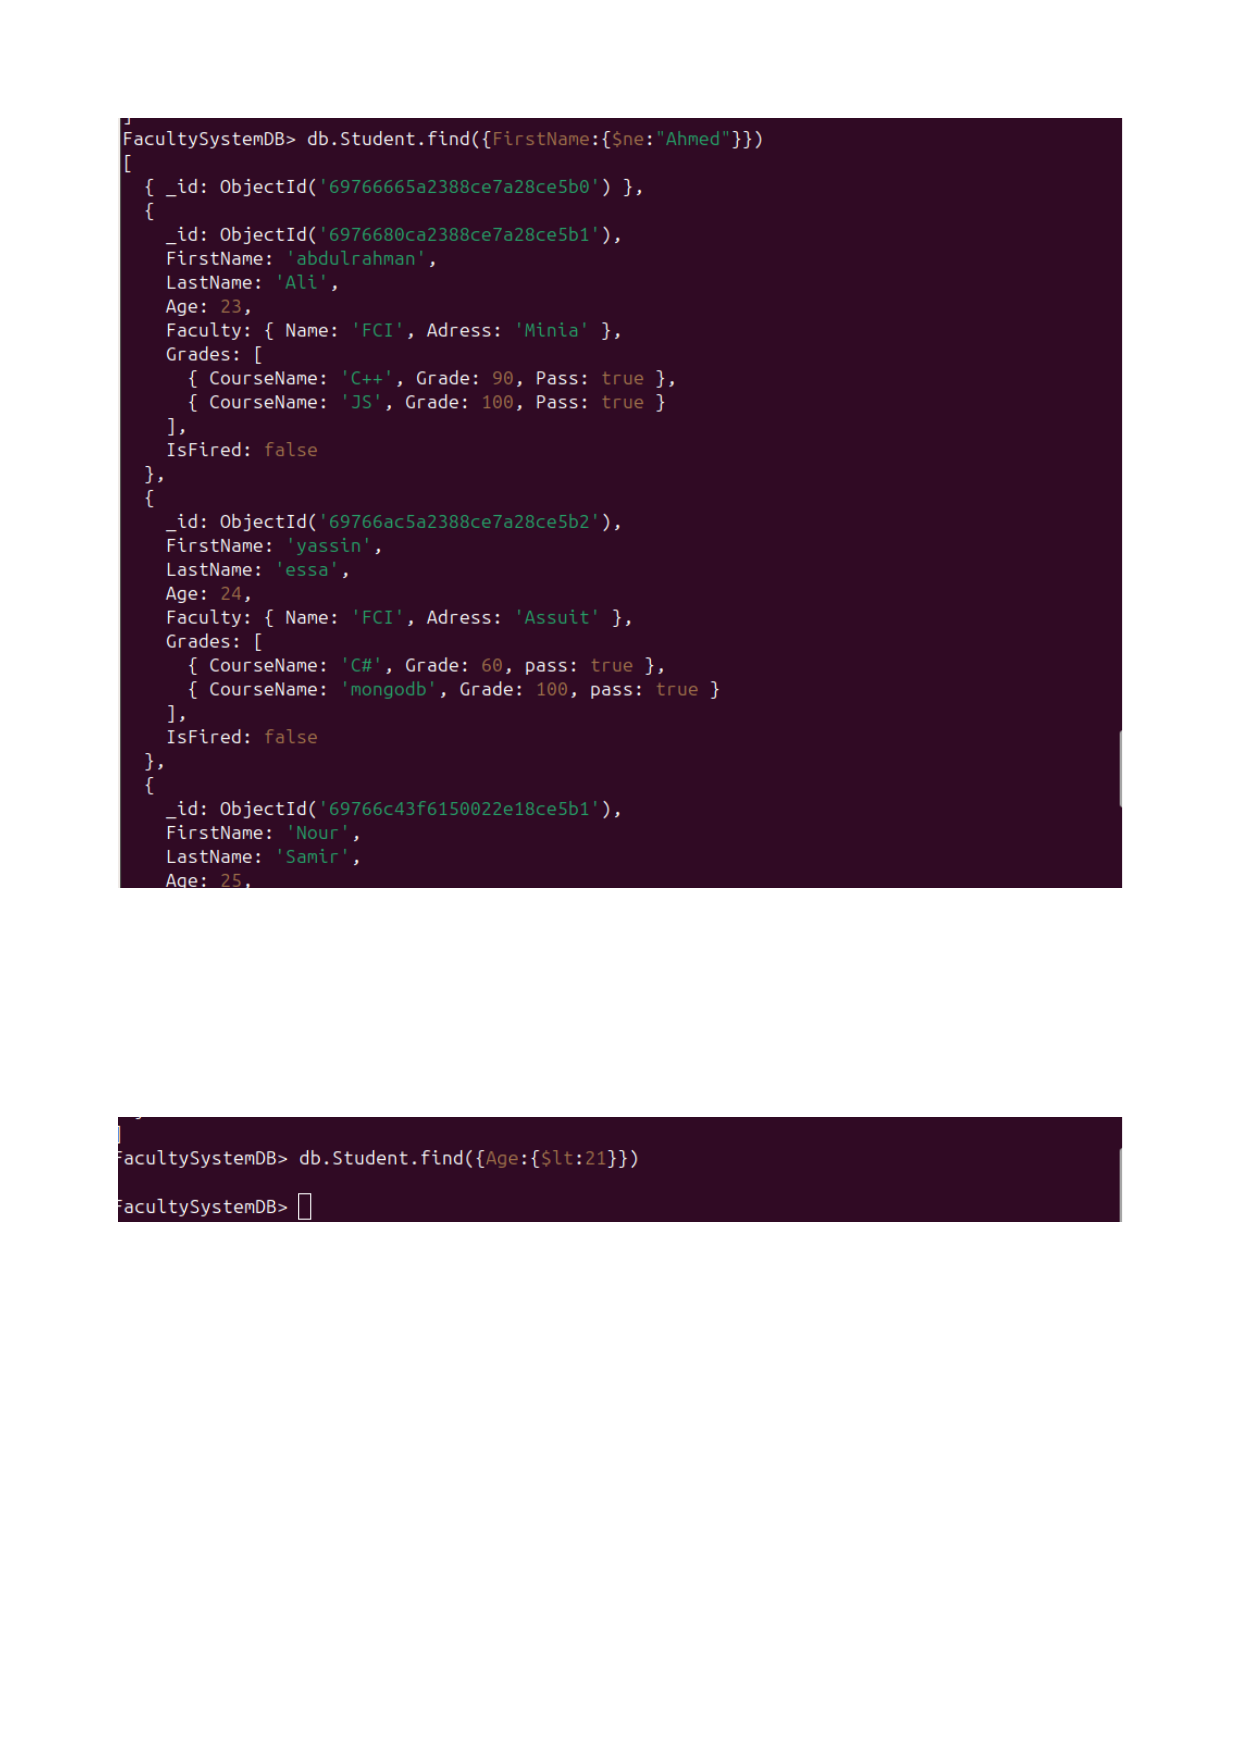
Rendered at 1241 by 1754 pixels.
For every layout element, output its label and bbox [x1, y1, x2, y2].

picture [118, 1117, 1123, 1222]
picture [118, 118, 1123, 888]
